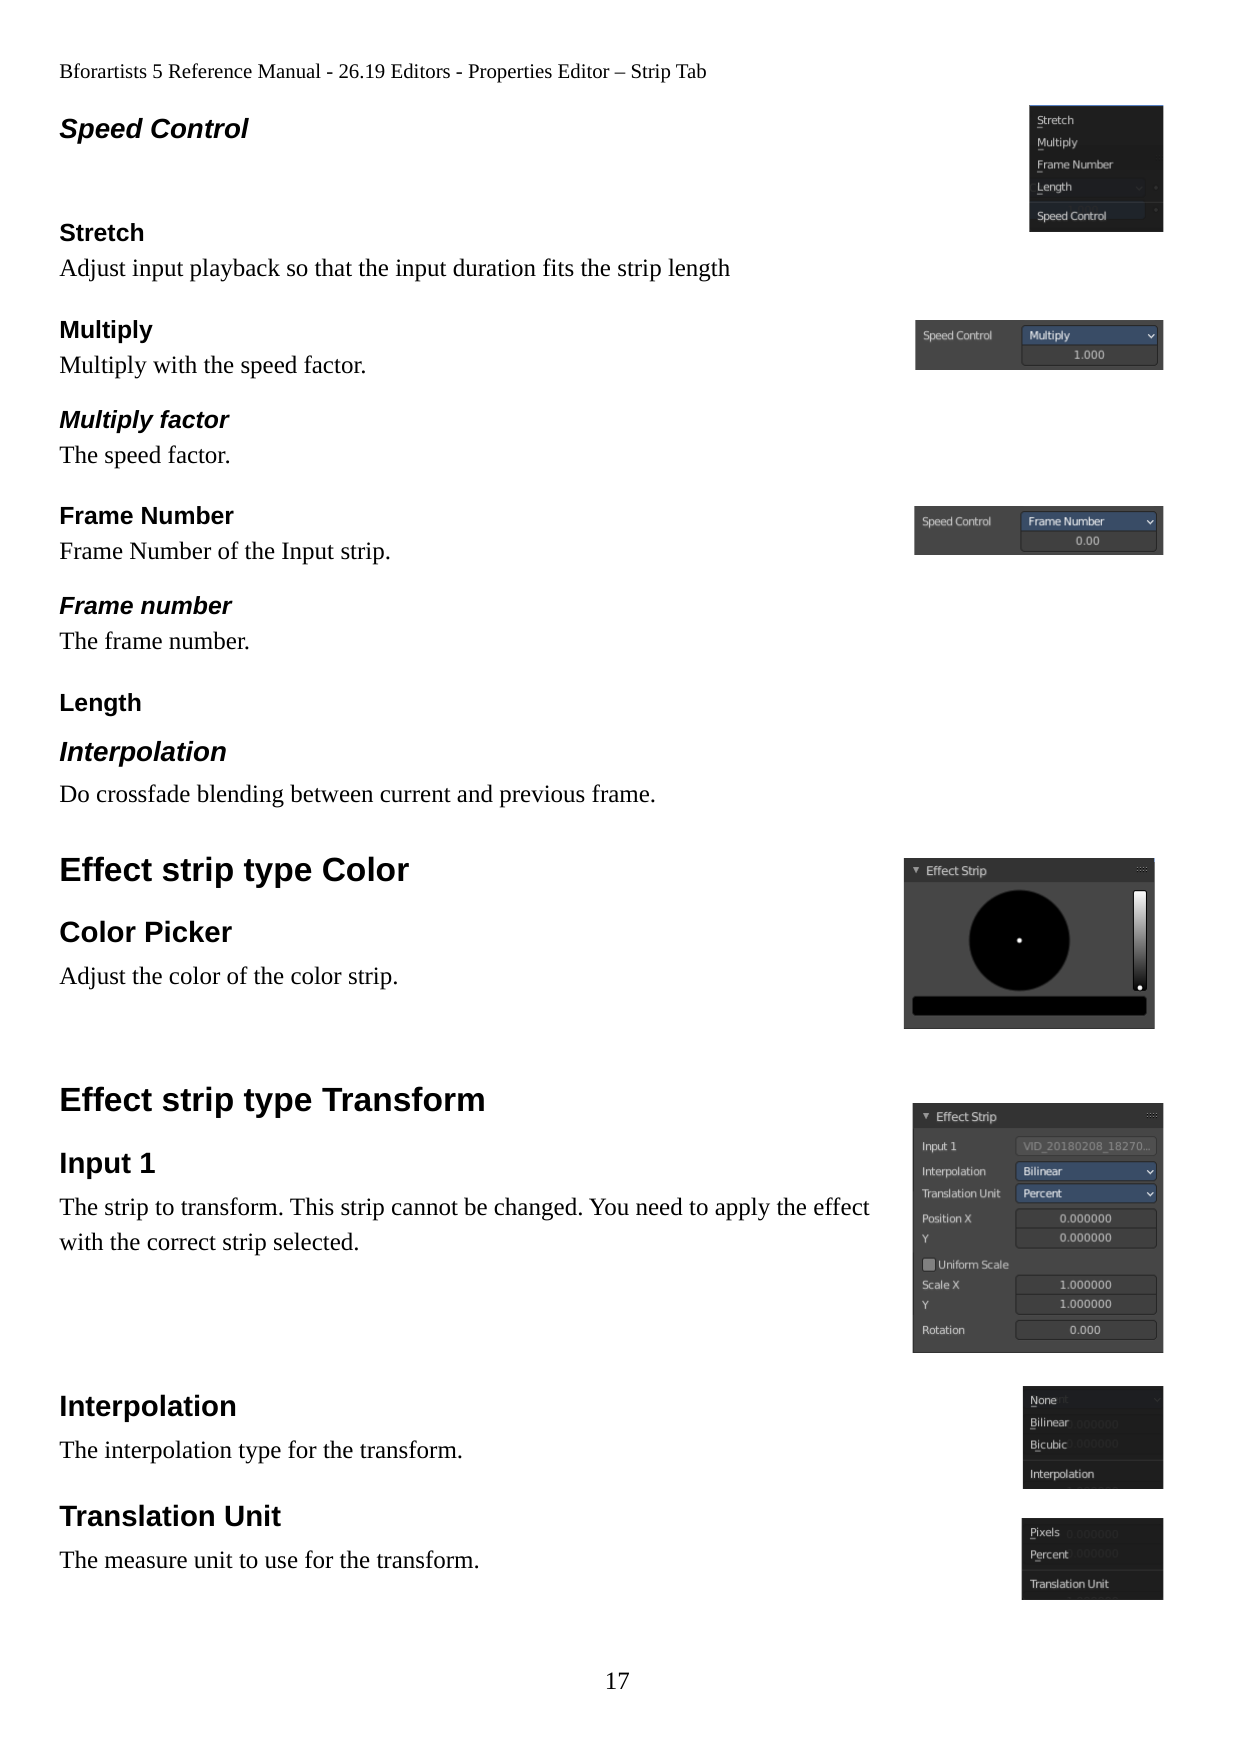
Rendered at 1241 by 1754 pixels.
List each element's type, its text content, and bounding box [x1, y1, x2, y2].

subtitle Speed Control [59, 113, 1029, 144]
subtitle Translation Unit [59, 1498, 1181, 1532]
subtitle [1164, 1146, 1181, 1180]
subtitle [1164, 113, 1181, 144]
text The speed factor. [59, 440, 1181, 468]
subtitle Frame number [59, 591, 1181, 620]
text Frame Number of the Input strip. [59, 536, 1181, 565]
text Adjust the color of the color strip. [59, 961, 903, 990]
subtitle Effect strip type Color [59, 849, 1181, 888]
picture [1022, 1386, 1164, 1489]
picture [1021, 1518, 1164, 1600]
text The frame number. [59, 626, 1181, 655]
text The interpolation type for the transform. [59, 1435, 1022, 1463]
subtitle Stretch [59, 218, 1181, 247]
text Do crossfade blending between current and previous frame. [59, 779, 1181, 808]
picture [915, 320, 1164, 370]
subtitle Color Picker [59, 915, 903, 949]
subtitle Interpolation [59, 1388, 1022, 1422]
subtitle Length [59, 688, 1181, 716]
picture [1029, 105, 1164, 232]
picture [914, 506, 1164, 555]
subtitle Input 1 [59, 1146, 912, 1180]
text The strip to transform. This strip cannot be changed. You need to apply the effect with the correct strip selected. [59, 1192, 912, 1256]
subtitle Multiply factor [59, 405, 1181, 433]
subtitle [1164, 1388, 1181, 1422]
subtitle Frame Number [59, 501, 1181, 530]
picture [912, 1103, 1164, 1353]
subtitle Multiply [59, 315, 1181, 343]
subtitle Interpolation [59, 735, 1181, 767]
picture [903, 858, 1155, 1029]
subtitle Effect strip type Transform [59, 1080, 1181, 1119]
text The measure unit to use for the transform. [59, 1545, 1021, 1573]
subtitle [1155, 915, 1181, 949]
text Adjust input playback so that the input duration fits the strip length [59, 253, 1181, 282]
text Multiply with the speed factor. [59, 350, 1181, 378]
text [1155, 961, 1181, 990]
